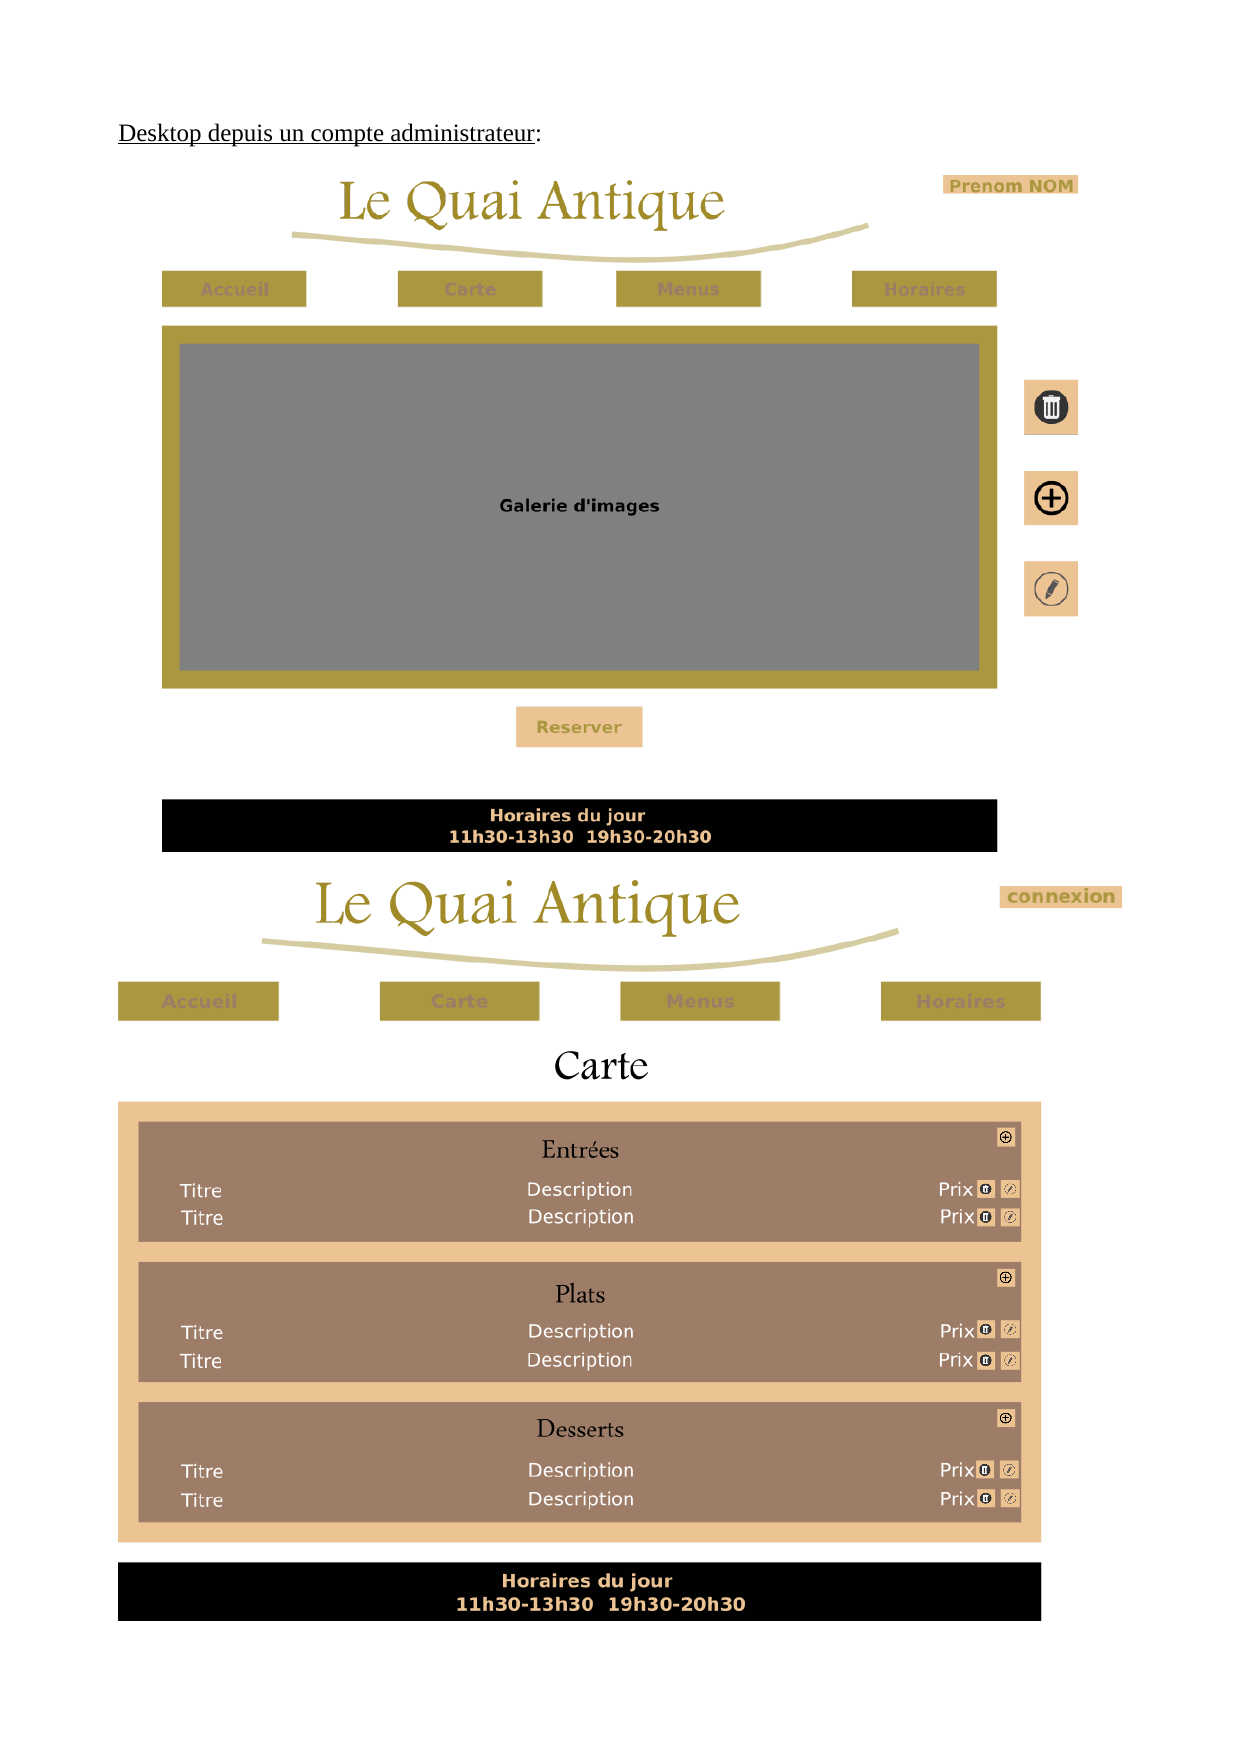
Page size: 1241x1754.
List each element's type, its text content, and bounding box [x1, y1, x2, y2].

text Desktop depuis un compte administrateur: [118, 118, 1122, 147]
picture [118, 880, 1123, 1621]
picture [162, 175, 1079, 852]
